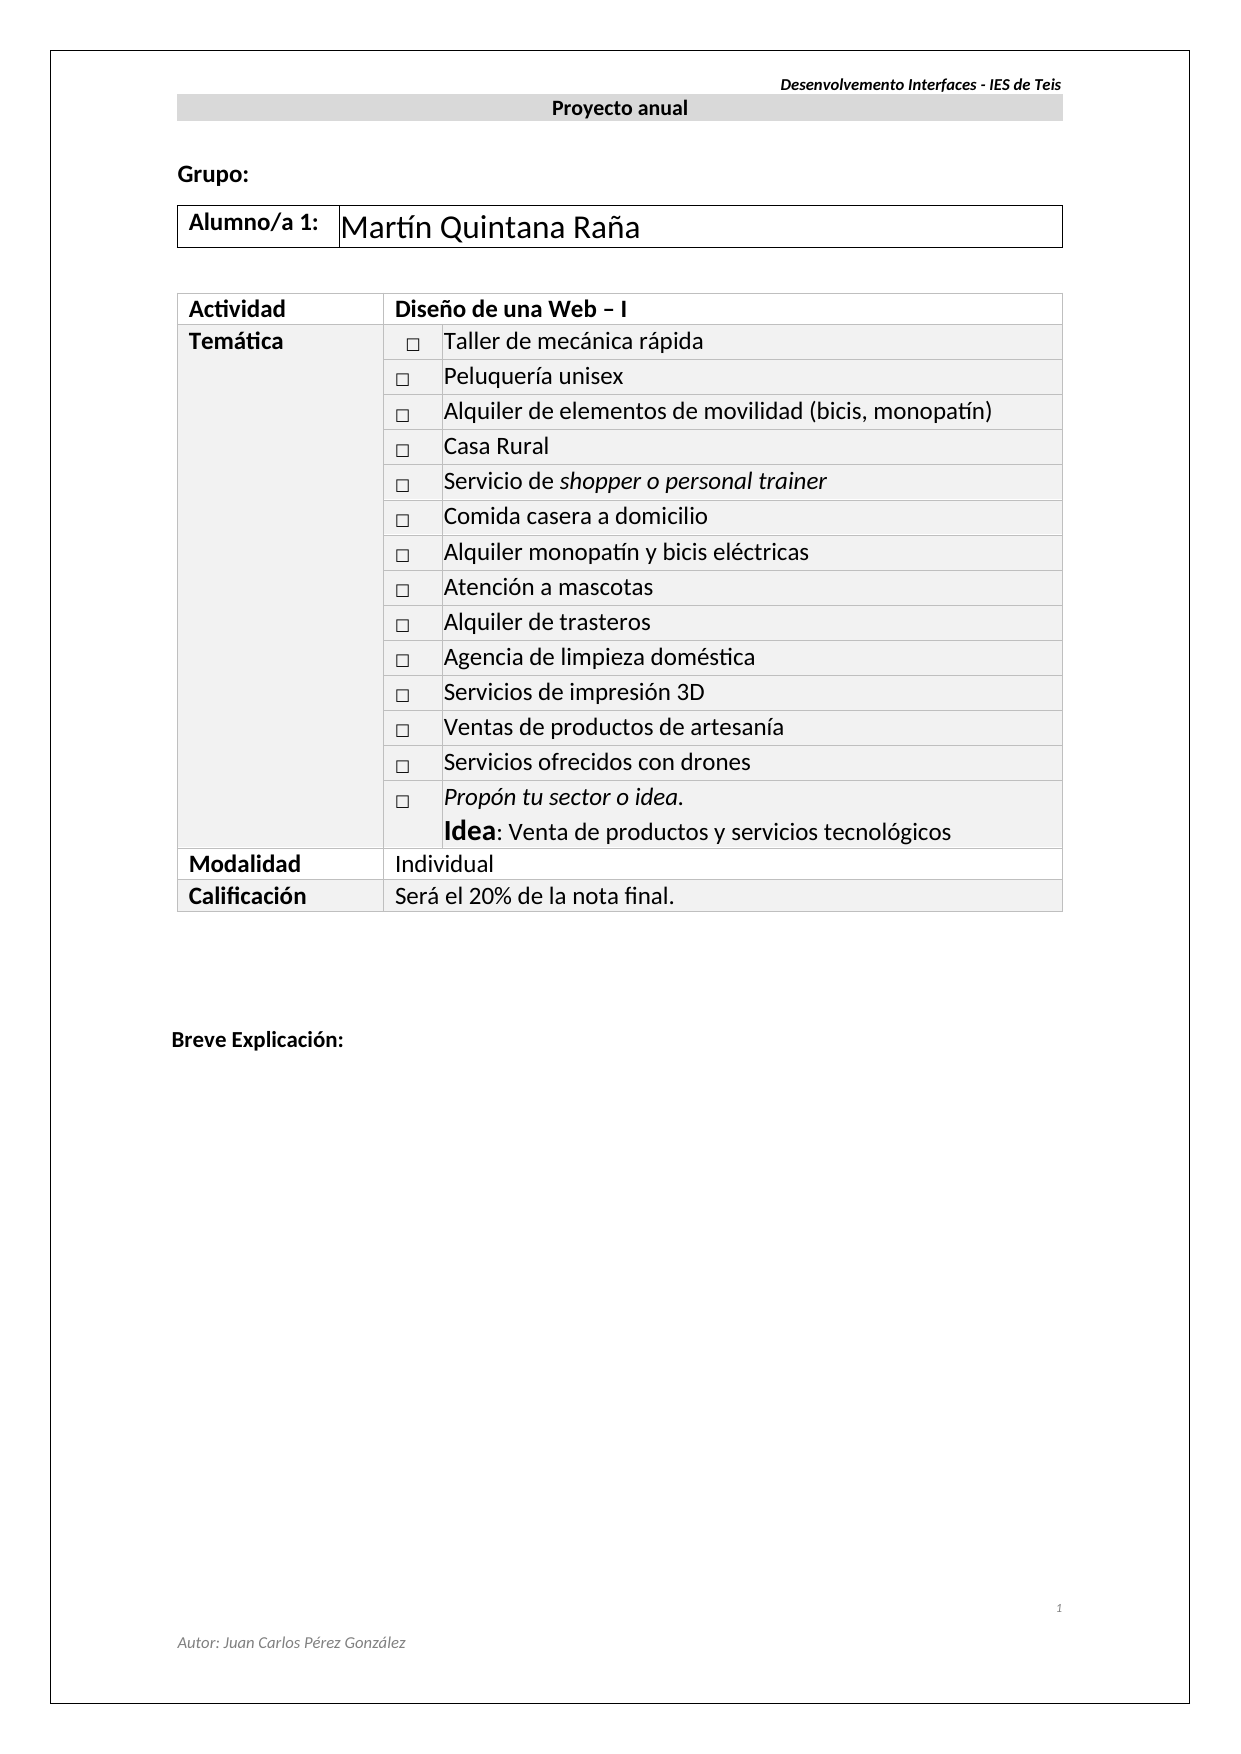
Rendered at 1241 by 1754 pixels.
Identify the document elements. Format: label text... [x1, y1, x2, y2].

table_cell ☐ [384, 536, 442, 570]
table_cell ☐ [384, 711, 442, 745]
table_cell Calificación [178, 880, 383, 911]
table_cell Alquiler monopatín y bicis eléctricas [443, 536, 1062, 570]
table_cell Taller de mecánica rápida [443, 325, 1062, 359]
table_cell Propón tu sector o idea. Idea: Venta de productos y servicios tecnológicos [443, 781, 1062, 847]
table_header Martín Quintana Raña [340, 206, 1062, 247]
table_cell Será el 20% de la nota final. [384, 880, 1062, 911]
table_cell ☐ [384, 571, 442, 605]
table_cell Individual [384, 849, 1062, 879]
table_cell ☐ [384, 781, 442, 847]
table_cell Temática [178, 325, 383, 847]
table_cell Casa Rural [443, 430, 1062, 464]
table_cell ☐ [384, 395, 442, 429]
table_cell ☐ [384, 676, 442, 710]
table_cell Servicios de impresión 3D [443, 676, 1062, 710]
table_cell ☐ [384, 430, 442, 464]
text Grupo: [177, 158, 1063, 188]
table_cell ☐ [384, 360, 442, 394]
table_cell Alquiler de elementos de movilidad (bicis, monopatín) [443, 395, 1062, 429]
table_header Diseño de una Web – I [384, 294, 1062, 324]
table_cell Comida casera a domicilio [443, 501, 1062, 534]
table_cell ☐ [384, 746, 442, 780]
table_cell ☐ [384, 325, 442, 359]
table_cell Agencia de limpieza doméstica [443, 641, 1062, 675]
table_cell ☐ [384, 501, 442, 534]
table_header Actividad [178, 294, 383, 324]
table_cell ☐ [384, 606, 442, 640]
table_cell Modalidad [178, 849, 383, 879]
table_cell Servicios ofrecidos con drones [443, 746, 1062, 780]
table_cell Alquiler de trasteros [443, 606, 1062, 640]
table_cell Peluquería unisex [443, 360, 1062, 394]
table_cell Servicio de shopper o personal trainer [443, 465, 1062, 499]
table_cell Atención a mascotas [443, 571, 1062, 605]
table_header Alumno/a 1: [178, 206, 339, 247]
table_cell ☐ [384, 465, 442, 499]
table_cell ☐ [384, 641, 442, 675]
table_cell Ventas de productos de artesanía [443, 711, 1062, 745]
